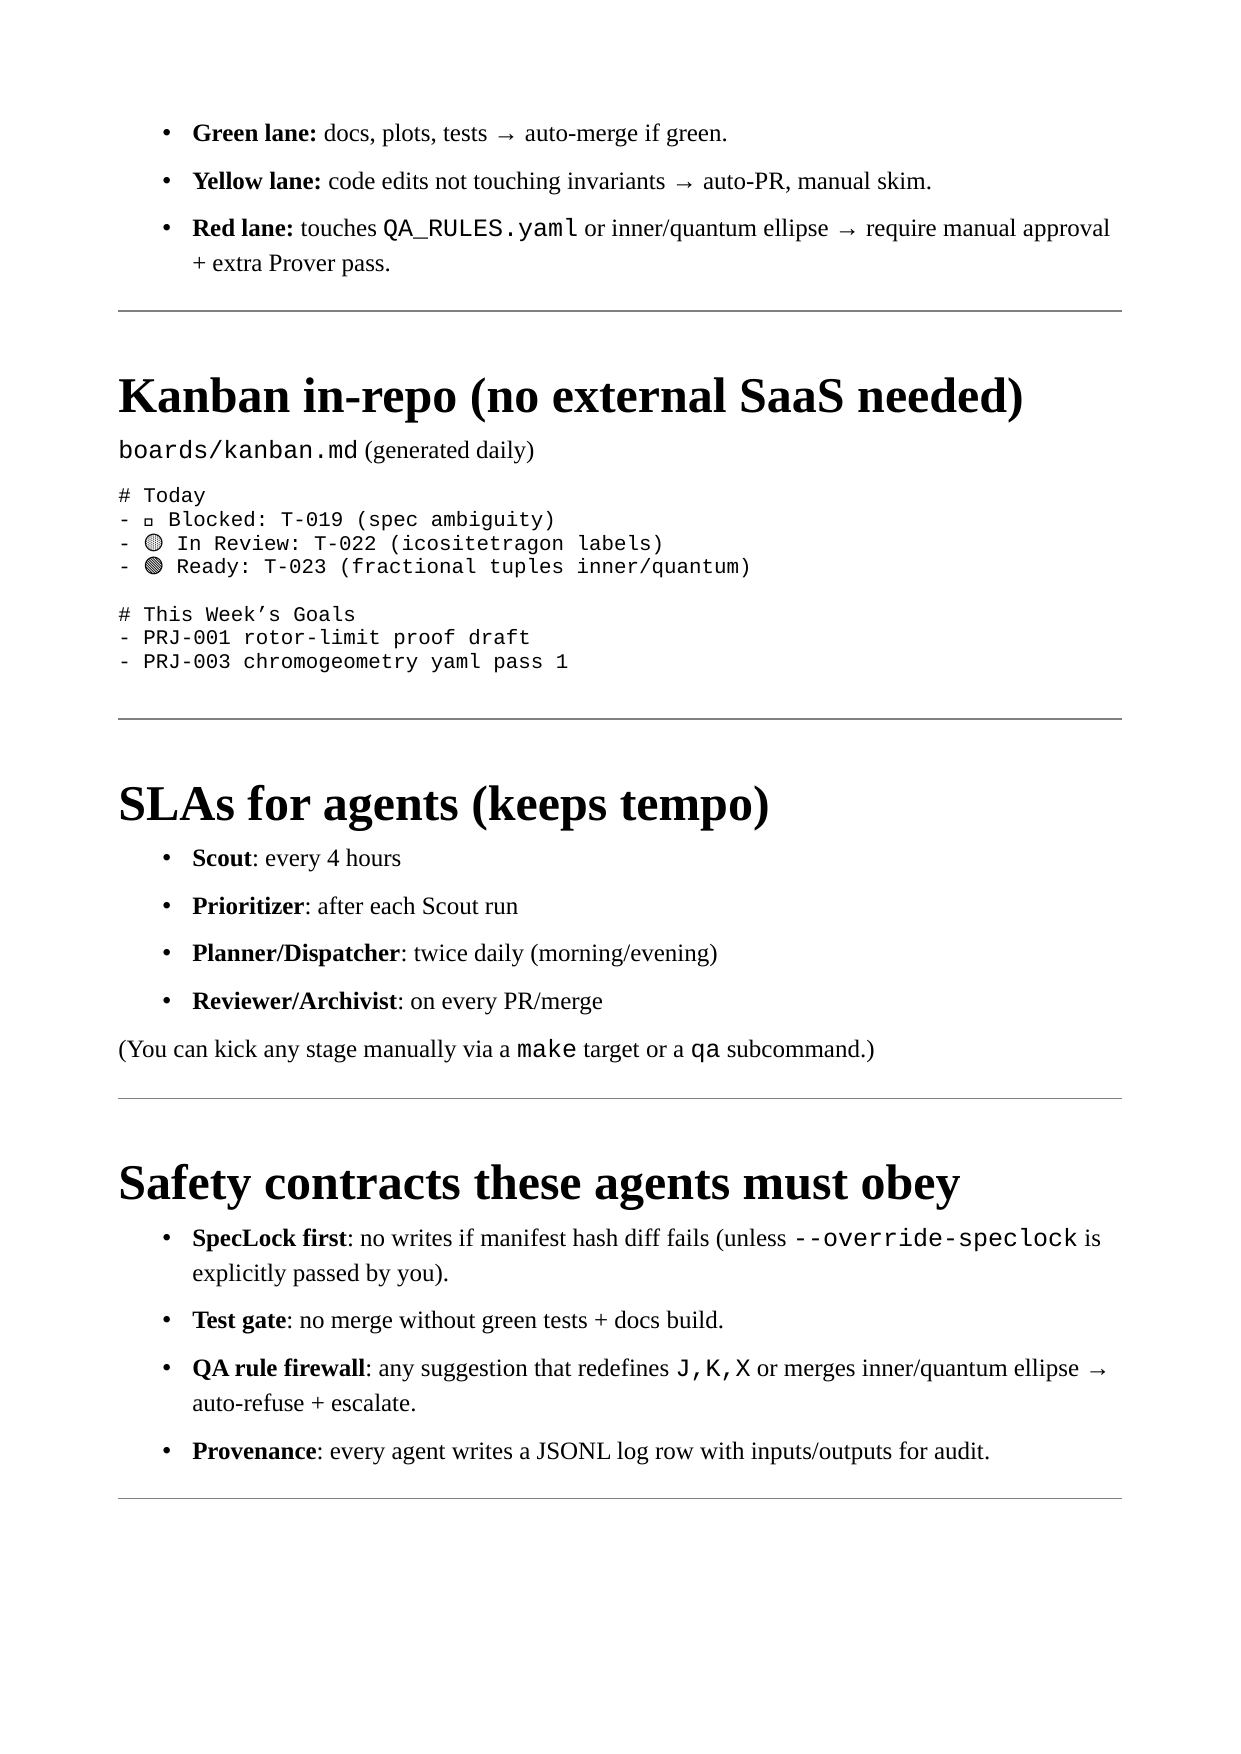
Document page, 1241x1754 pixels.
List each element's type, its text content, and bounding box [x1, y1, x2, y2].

subtitle SLAs for agents (keeps tempo) [118, 773, 1122, 831]
subtitle Safety contracts these agents must obey [118, 1153, 1122, 1210]
list Provenance: every agent writes a JSONL log row with inputs/outputs for audit. [162, 1436, 1122, 1465]
subtitle Kanban in-repo (no external SaaS needed) [118, 365, 1122, 423]
text - PRJ-001 rotor-limit proof draft [118, 627, 1122, 651]
list Planner/Dispatcher: twice daily (morning/evening) [162, 938, 1122, 967]
list Scout: every 4 hours [162, 843, 1122, 872]
text - PRJ-003 chromogeometry yaml pass 1 [118, 651, 1122, 674]
list Prioritizer: after each Scout run [162, 891, 1122, 919]
list Green lane: docs, plots, tests → auto-merge if green. [162, 118, 1122, 147]
text - 🟡 In Review: T-022 (icositetragon labels) [118, 533, 1122, 556]
text boards/kanban.md (generated daily) [118, 435, 1122, 466]
list Yellow lane: code edits not touching invariants → auto-PR, manual skim. [162, 166, 1122, 194]
text # This Week’s Goals [118, 603, 1122, 627]
text # Today [118, 485, 1122, 509]
list SpecLock first: no writes if manifest hash diff fails (unless --override-speclock is explicitly passed by you). [162, 1223, 1122, 1287]
text (You can kick any stage manually via a make target or a qa subcommand.) [118, 1034, 1122, 1064]
list QA rule firewall: any suggestion that redefines J,K,X or merges inner/quantum ellipse → auto-refuse + escalate. [162, 1353, 1122, 1417]
list Red lane: touches QA_RULES.yaml or inner/quantum ellipse → require manual approval + extra Prover pass. [162, 213, 1122, 277]
text - 🔴 Blocked: T-019 (spec ambiguity) [118, 509, 1122, 533]
list Test gate: no merge without green tests + docs build. [162, 1306, 1122, 1334]
list Reviewer/Archivist: on every PR/merge [162, 986, 1122, 1015]
text - 🟢 Ready: T-023 (fractional tuples inner/quantum) [118, 556, 1122, 580]
